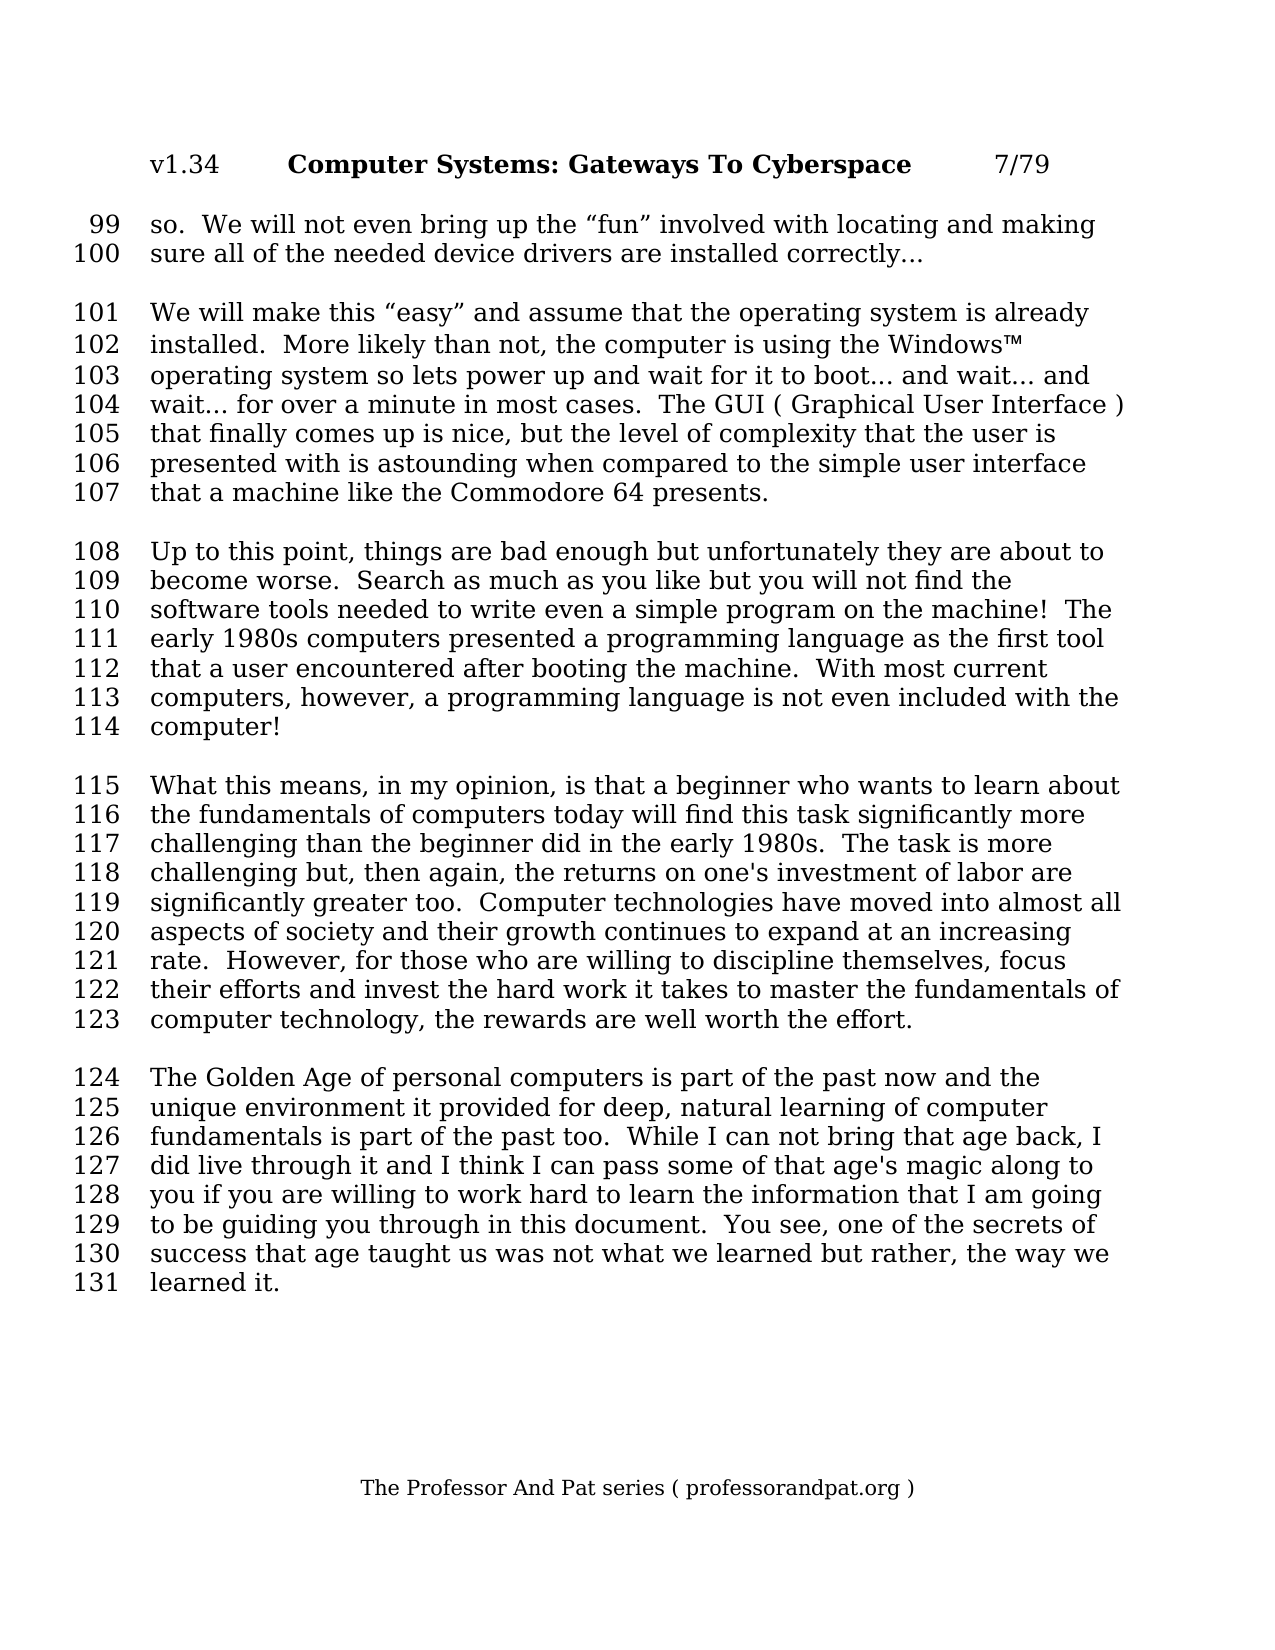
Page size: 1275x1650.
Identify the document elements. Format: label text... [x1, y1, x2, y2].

text so. We will not even bring up the “fun” involved with locating and making sure all of the needed device drivers are installed correctly... [150, 210, 1125, 268]
text Up to this point, things are bad enough but unfortunately they are about to become worse. Search as much as you like but you will not find the software tools needed to write even a simple program on the machine! The early 1980s computers presented a programming language as the first tool that a user encountered after booting the machine. With most current computers, however, a programming language is not even included with the computer! [150, 537, 1125, 742]
text We will make this “easy” and assume that the operating system is already installed. More likely than not, the computer is using the Windows™ operating system so lets power up and wait for it to boot... and wait... and wait... for over a minute in most cases. The GUI ( Graphical User Interface ) that finally comes up is nice, but the level of complexity that the user is presented with is astounding when compared to the simple user interface that a machine like the Commodore 64 presents. [150, 298, 1125, 507]
text What this means, in my opinion, is that a beginner who wants to learn about the fundamentals of computers today will find this task significantly more challenging than the beginner did in the early 1980s. The task is more challenging but, then again, the returns on one's investment of labor are significantly greater too. Computer technologies have moved into almost all aspects of society and their growth continues to expand at an increasing rate. However, for those who are willing to discipline themselves, focus their efforts and invest the hard work it takes to master the fundamentals of computer technology, the rewards are well worth the effort. [150, 771, 1125, 1034]
text The Golden Age of personal computers is part of the past now and the unique environment it provided for deep, natural learning of computer fundamentals is part of the past too. While I can not bring that age back, I did live through it and I think I can pass some of that age's magic along to you if you are willing to work hard to learn the information that I am going to be guiding you through in this document. You see, one of the secrets of success that age taught us was not what we learned but rather, the way we learned it. [150, 1063, 1125, 1298]
